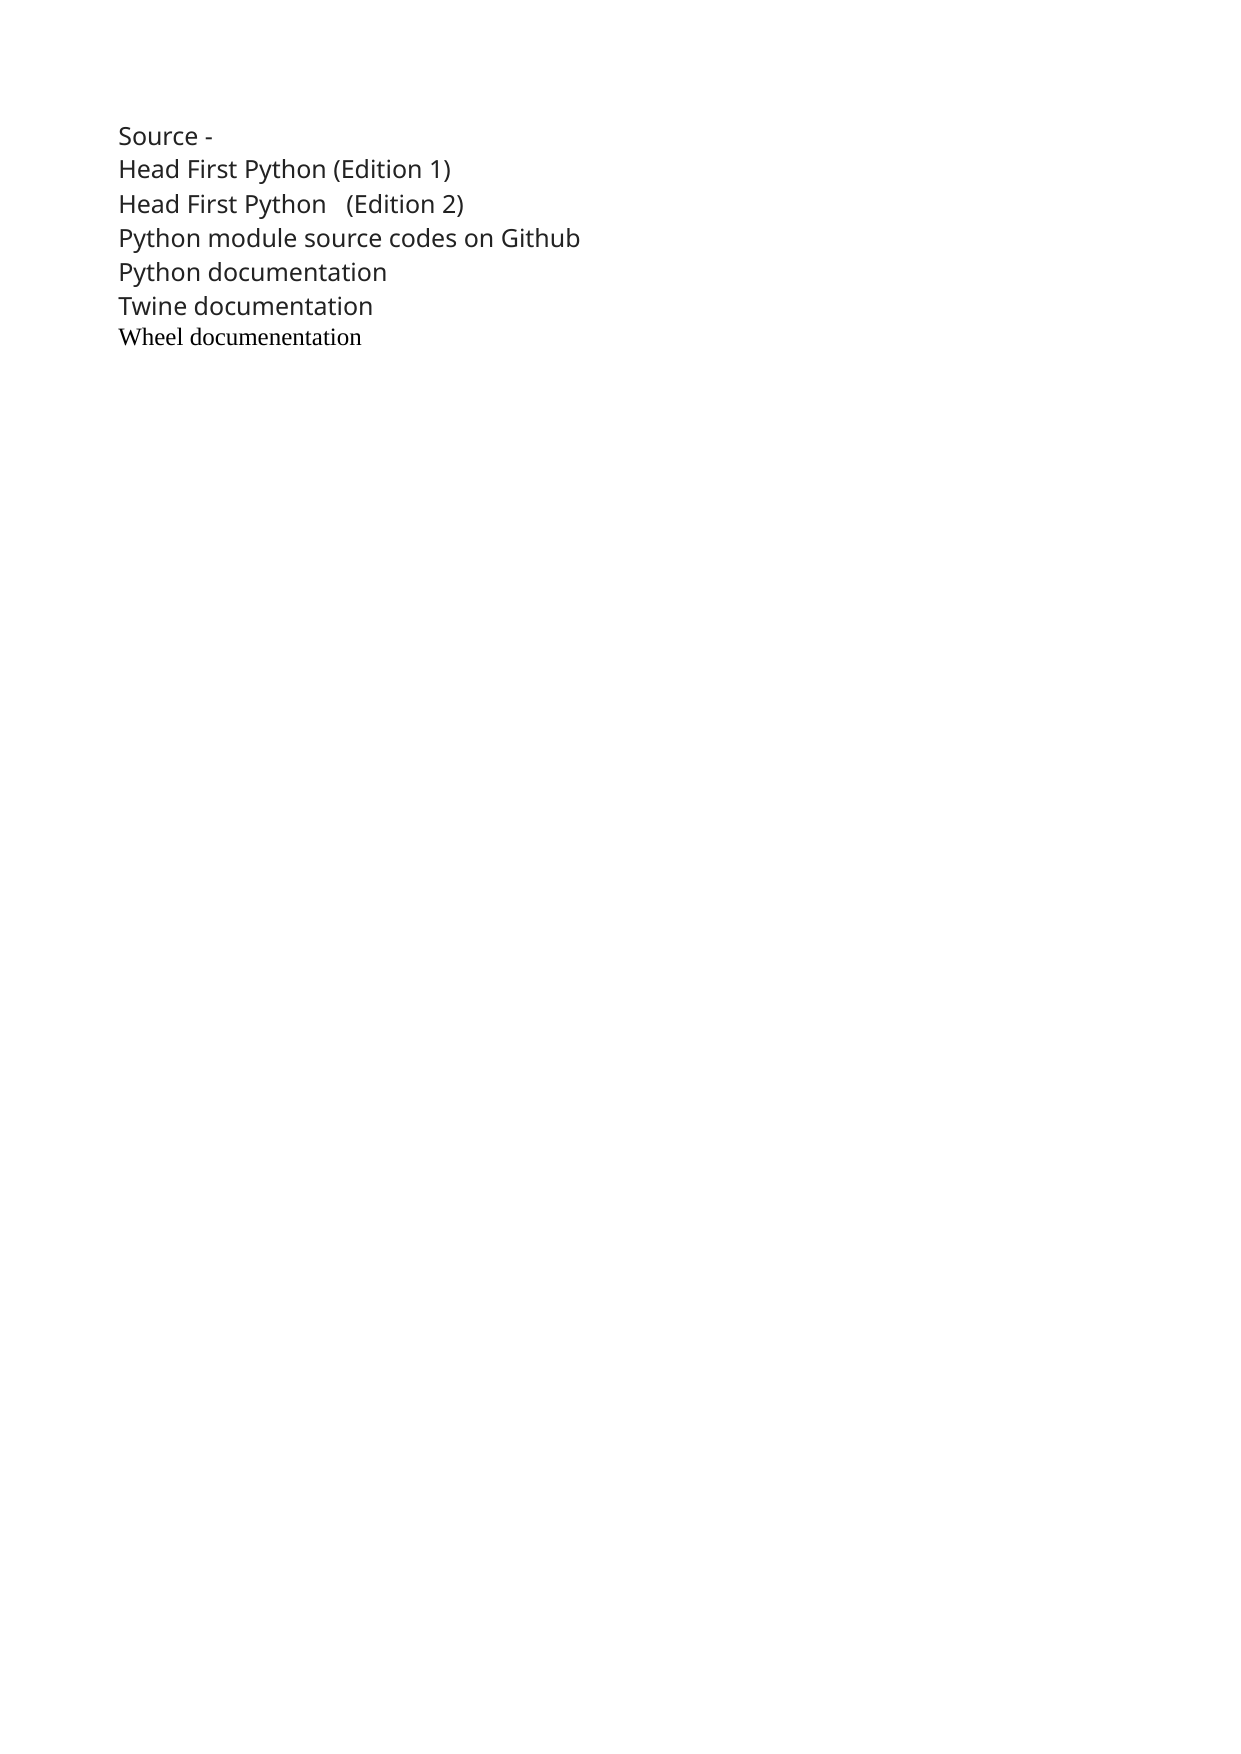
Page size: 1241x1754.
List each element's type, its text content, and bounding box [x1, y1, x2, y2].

text Head First Python (Edition 2) [118, 186, 1122, 220]
text Source - [118, 118, 1122, 152]
text Head First Python (Edition 1) [118, 152, 1122, 186]
text Python documentation [118, 254, 1122, 288]
text Python module source codes on Github [118, 220, 1122, 254]
text Twine documentation Wheel documenentation [118, 288, 1122, 351]
